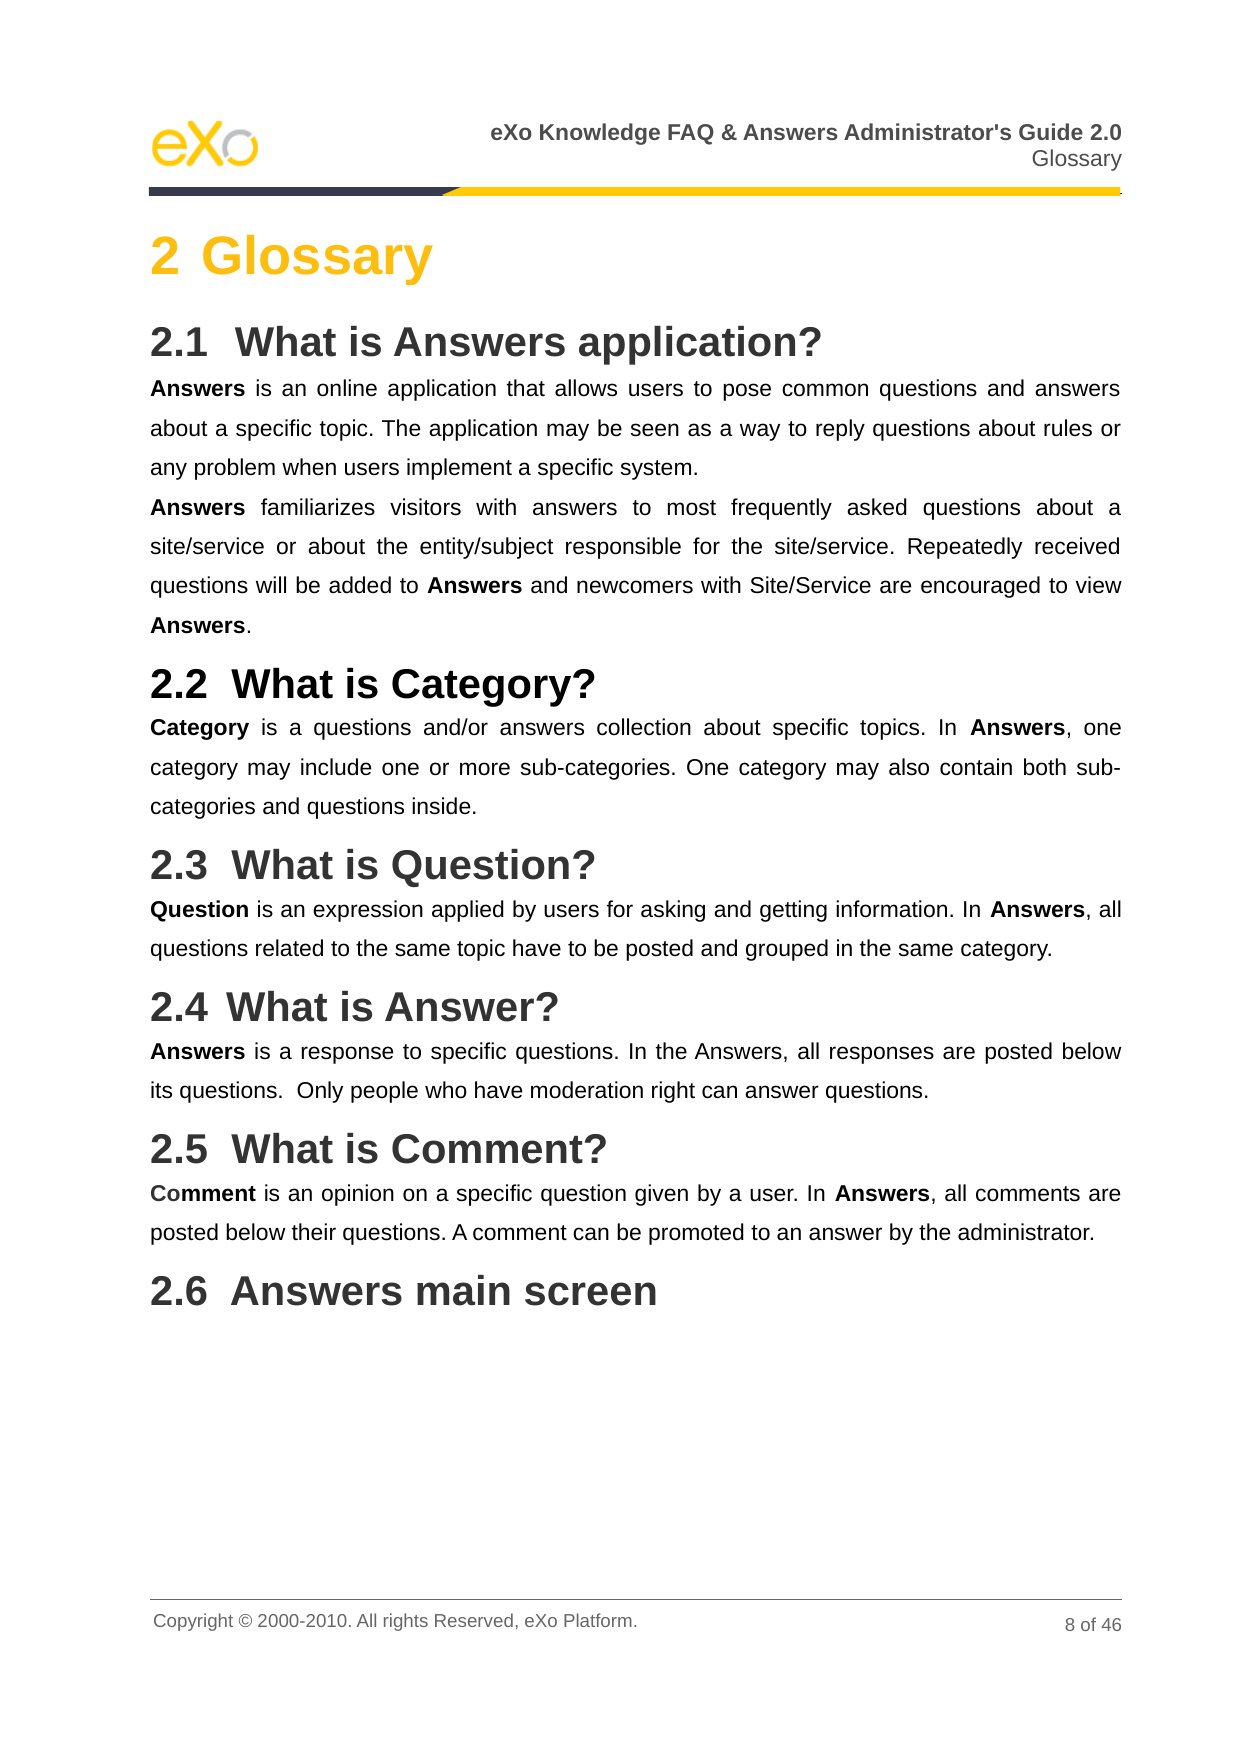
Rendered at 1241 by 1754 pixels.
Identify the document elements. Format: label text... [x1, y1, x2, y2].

picture [148, 187, 1121, 196]
subtitle Glossary [150, 223, 1122, 286]
subtitle What is Answer? [150, 982, 1122, 1030]
text Question is an expression applied by users for asking and getting information. In Answers, all questions related to the same topic have to be posted and grouped in the same category. [150, 896, 1122, 962]
subtitle What is Answers application? [150, 305, 1122, 368]
text Answers familiarizes visitors with answers to most frequently asked questions about a site/service or about the entity/subject responsible for the site/service. Repeatedly received questions will be added to Answers and newcomers with Site/Service are encouraged to view Answers. [150, 493, 1122, 638]
subtitle What is Question? [150, 840, 1122, 888]
subtitle Answers main screen [150, 1266, 1122, 1314]
text Answers is an online application that allows users to pose common questions and answers about a specific topic. The application may be seen as a way to reply questions about rules or any problem when users implement a specific system. [150, 375, 1122, 480]
subtitle What is Comment? [150, 1124, 1122, 1172]
text Answers is a response to specific questions. In the Answers, all responses are posted below its questions. Only people who have moderation right can answer questions. [150, 1038, 1122, 1103]
text Category is a questions and/or answers collection about specific topics. In Answers, one category may include one or more sub-categories. One category may also contain both sub-categories and questions inside. [150, 714, 1122, 820]
text Comment is an opinion on a specific question given by a user. In Answers, all comments are posted below their questions. A comment can be promoted to an answer by the administrator. [150, 1179, 1122, 1245]
picture [152, 120, 259, 167]
subtitle What is Category? [150, 659, 1122, 707]
